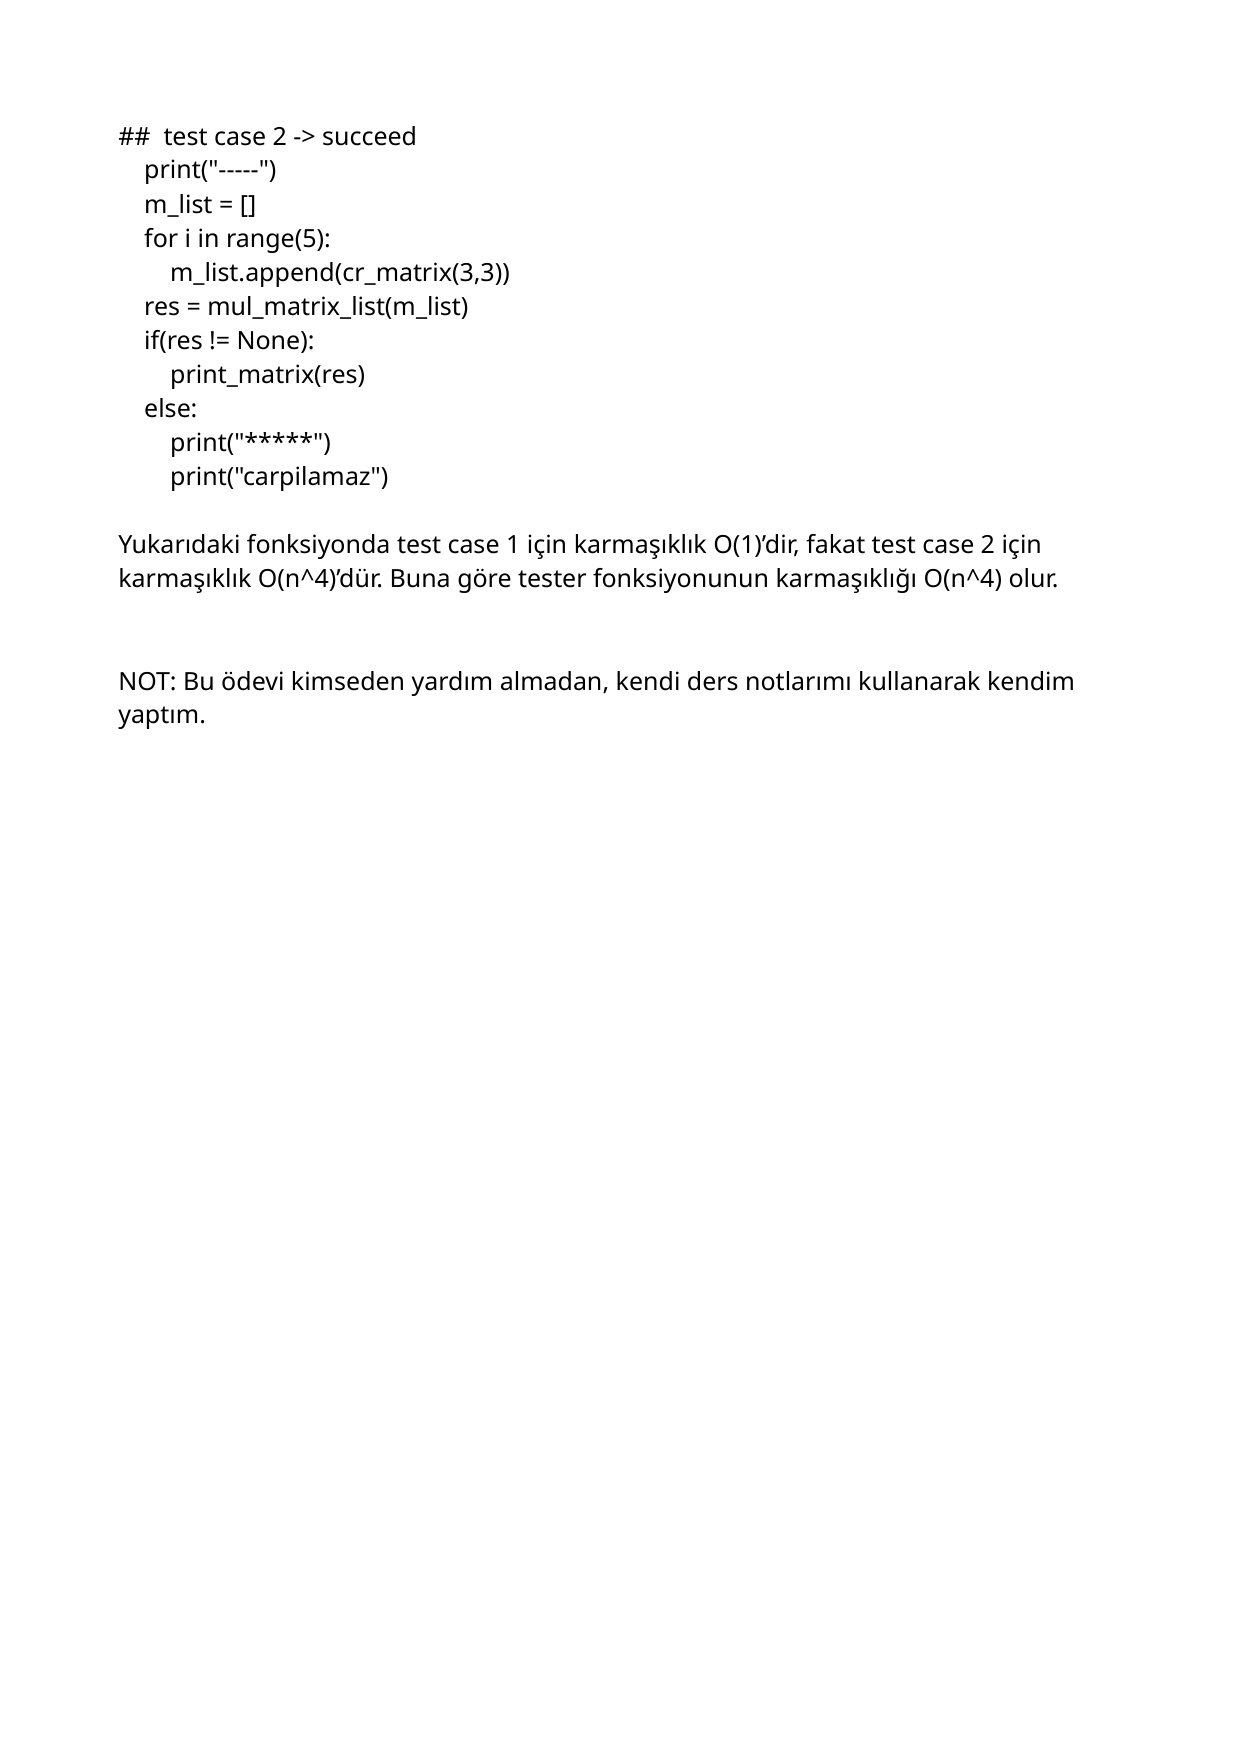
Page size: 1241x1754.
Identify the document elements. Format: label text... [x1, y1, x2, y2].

text res = mul_matrix_list(m_list) [118, 288, 1122, 322]
text Yukarıdaki fonksiyonda test case 1 için karmaşıklık O(1)’dir, fakat test case 2 için karmaşıklık O(n^4)’dür. Buna göre tester fonksiyonunun karmaşıklığı O(n^4) olur. [118, 527, 1122, 595]
text NOT: Bu ödevi kimseden yardım almadan, kendi ders notlarımı kullanarak kendim yaptım. [118, 663, 1122, 731]
text print("carpilamaz") [118, 459, 1122, 493]
text if(res != None): [118, 322, 1122, 357]
text m_list.append(cr_matrix(3,3)) [118, 254, 1122, 288]
text ## test case 2 -> succeed [118, 118, 1122, 152]
text print("*****") [118, 425, 1122, 459]
text for i in range(5): [118, 220, 1122, 254]
text print("-----") [118, 152, 1122, 186]
text else: [118, 391, 1122, 425]
text m_list = [] [118, 186, 1122, 220]
text print_matrix(res) [118, 357, 1122, 391]
